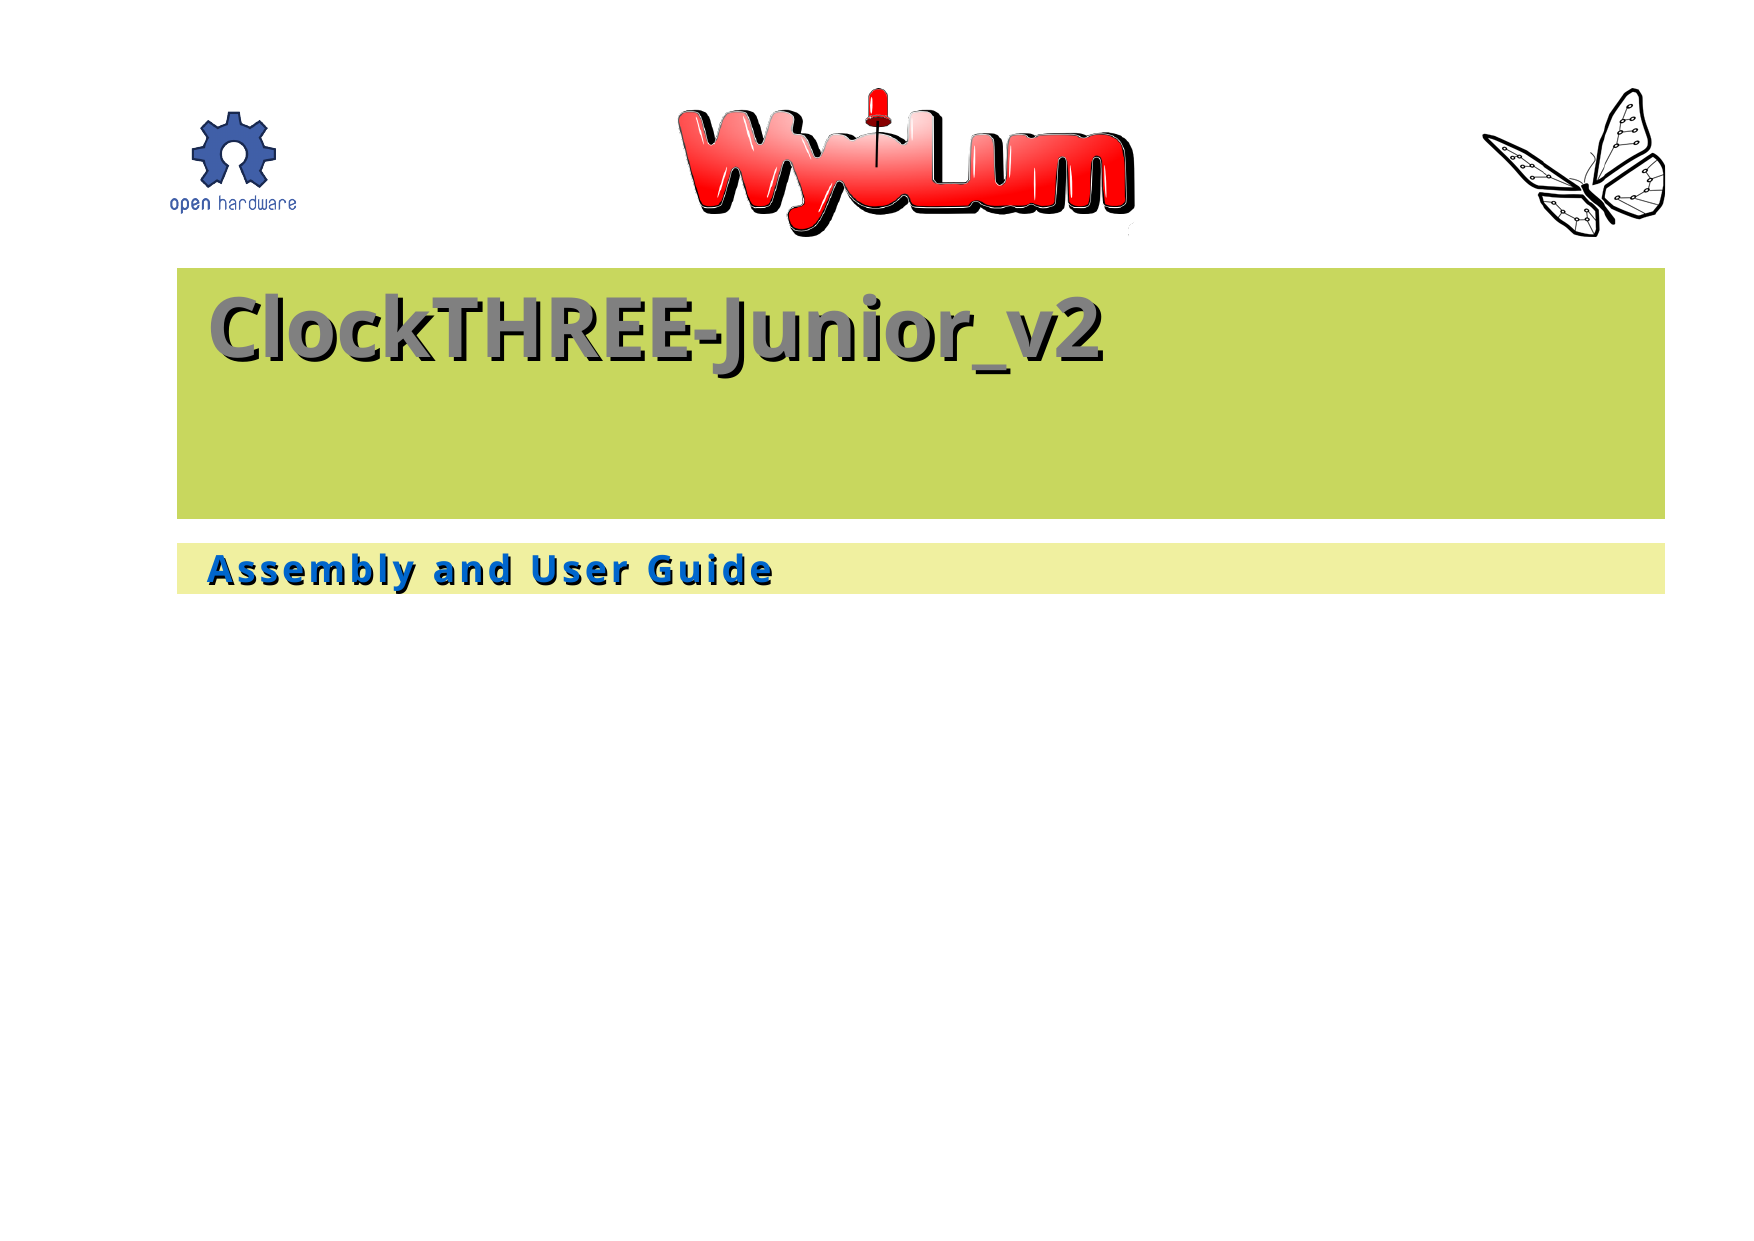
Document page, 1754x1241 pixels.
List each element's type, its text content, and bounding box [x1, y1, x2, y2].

picture [677, 88, 1135, 237]
table_header [531, 89, 1281, 244]
picture [147, 88, 319, 237]
table_header [354, 89, 531, 244]
table_header [1458, 89, 1665, 244]
table_header [148, 89, 354, 244]
subtitle Assembly and User Guide [177, 543, 1665, 594]
table_header [1281, 89, 1458, 244]
picture [1482, 88, 1666, 237]
title ClockTHREE-Junior_v2 [177, 268, 1665, 382]
